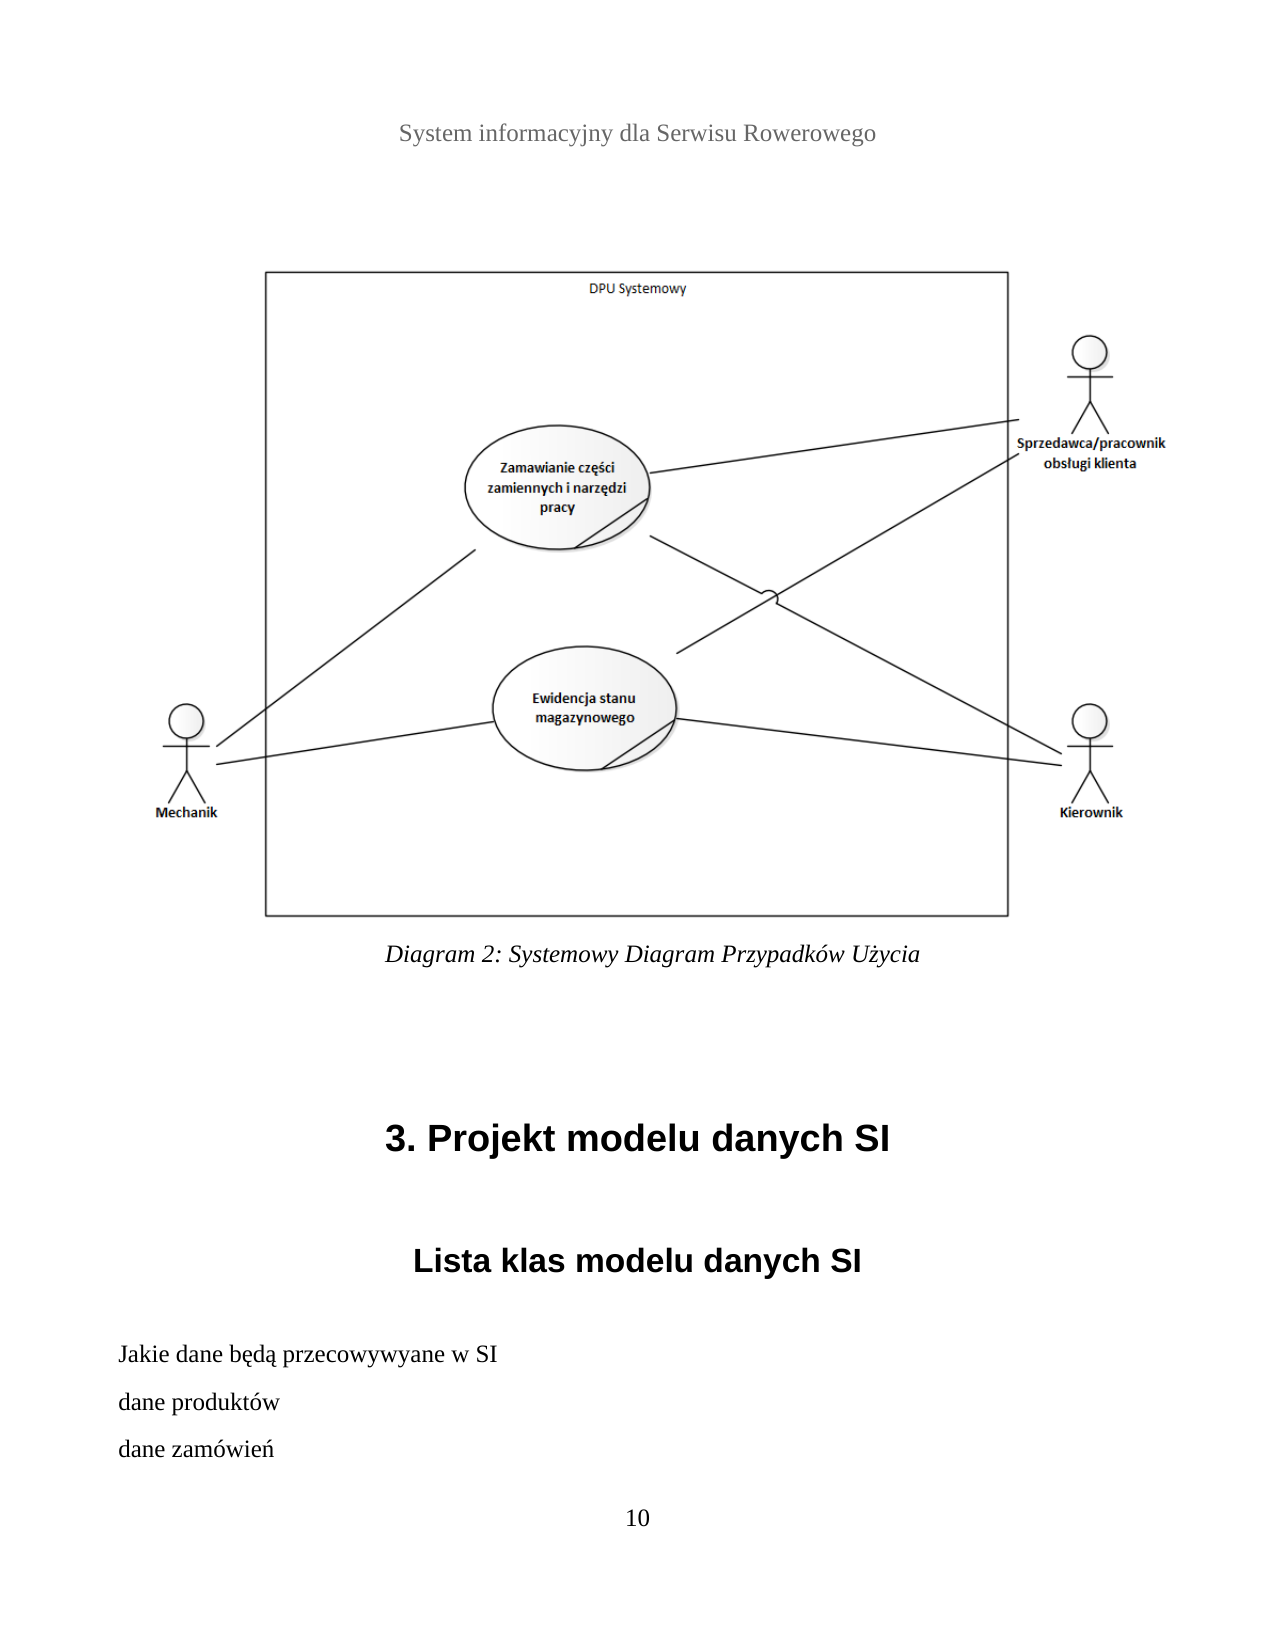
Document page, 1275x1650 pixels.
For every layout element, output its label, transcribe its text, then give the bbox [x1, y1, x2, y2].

text Jakie dane będą przecowywyane w SI [118, 1339, 1157, 1368]
subtitle Lista klas modelu danych SI [118, 1241, 1157, 1279]
text Diagram 2: Systemowy Diagram Przypadków Użycia [134, 939, 1173, 968]
subtitle 3. Projekt modelu danych SI [118, 1116, 1157, 1159]
text dane zamówień [118, 1434, 1157, 1463]
picture [134, 243, 1174, 939]
text dane produktów [118, 1387, 1157, 1416]
